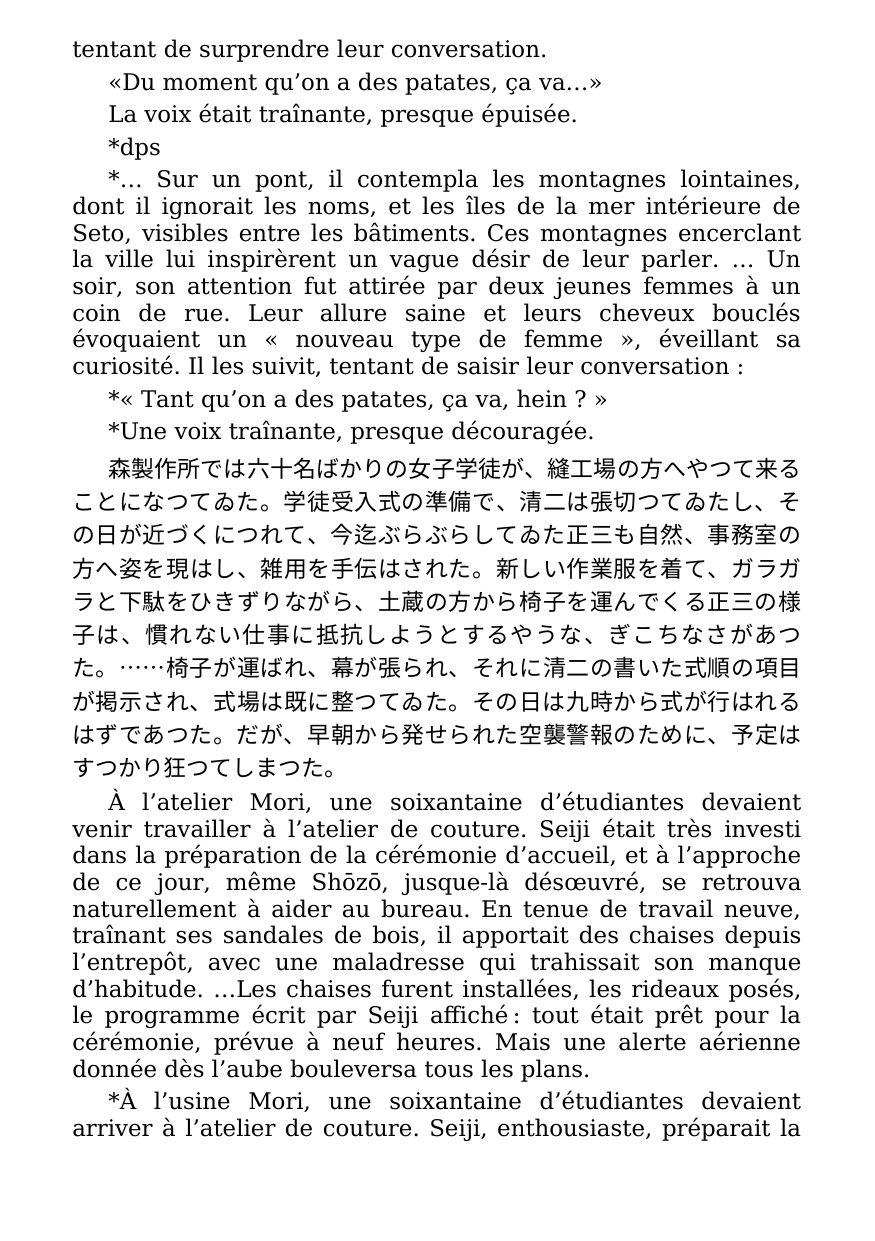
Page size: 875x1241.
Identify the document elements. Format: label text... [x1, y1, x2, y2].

text *… Sur un pont, il contempla les montagnes lointaines, dont il ignorait les noms, et les îles de la mer intérieure de Seto, visibles entre les bâtiments. Ces montagnes encerclant la ville lui inspirèrent un vague désir de leur parler. … Un soir, son attention fut attirée par deux jeunes femmes à un coin de rue. Leur allure saine et leurs cheveux bouclés évoquaient un « nouveau type de femme », éveillant sa curiosité. Il les suivit, tentant de saisir leur conversation : [72, 166, 802, 380]
text *Une voix traînante, presque découragée. [72, 418, 802, 445]
text *« Tant qu’on a des patates, ça va, hein ? » [72, 386, 802, 412]
text 森製作所では六十名ばかりの女子学徒が、縫工場の方へやつて来ることになつてゐた。学徒受入式の準備で、清二は張切つてゐたし、その日が近づくにつれて、今迄ぶらぶらしてゐた正三も自然、事務室の方へ姿を現はし、雑用を手伝はされた。新しい作業服を着て、ガラガラと下駄をひきずりながら、土蔵の方から椅子を運んでくる正三の様子は、慣れない仕事に抵抗しようとするやうな、ぎこちなさがあつた。……椅子が運ばれ、幕が張られ、それに清二の書いた式順の項目が掲示され、式場は既に整つてゐた。その日は九時から式が行はれるはずであつた。だが、早朝から発せられた空襲警報のために、予定はすつかり狂つてしまつた。 [72, 451, 802, 783]
text *dps [72, 134, 802, 161]
text «Du moment qu’on a des patates, ça va…» [72, 69, 802, 95]
text La voix était traînante, presque épuisée. [72, 101, 802, 128]
text tentant de surprendre leur conversation. [72, 36, 802, 63]
text À l’atelier Mori, une soixantaine d’étudiantes devaient venir travailler à l’atelier de couture. Seiji était très investi dans la préparation de la cérémonie d’accueil, et à l’approche de ce jour, même Shōzō, jusque-là désœuvré, se retrouva naturellement à aider au bureau. En tenue de travail neuve, traînant ses sandales de bois, il apportait des chaises depuis l’entrepôt, avec une maladresse qui trahissait son manque d’habitude. …Les chaises furent installées, les rideaux posés, le programme écrit par Seiji affiché : tout était prêt pour la cérémonie, prévue à neuf heures. Mais une alerte aérienne donnée dès l’aube bouleversa tous les plans. [72, 789, 802, 1082]
text *À l’usine Mori, une soixantaine d’étudiantes devaient arriver à l’atelier de couture. Seiji, enthousiaste, préparait la [72, 1088, 802, 1142]
